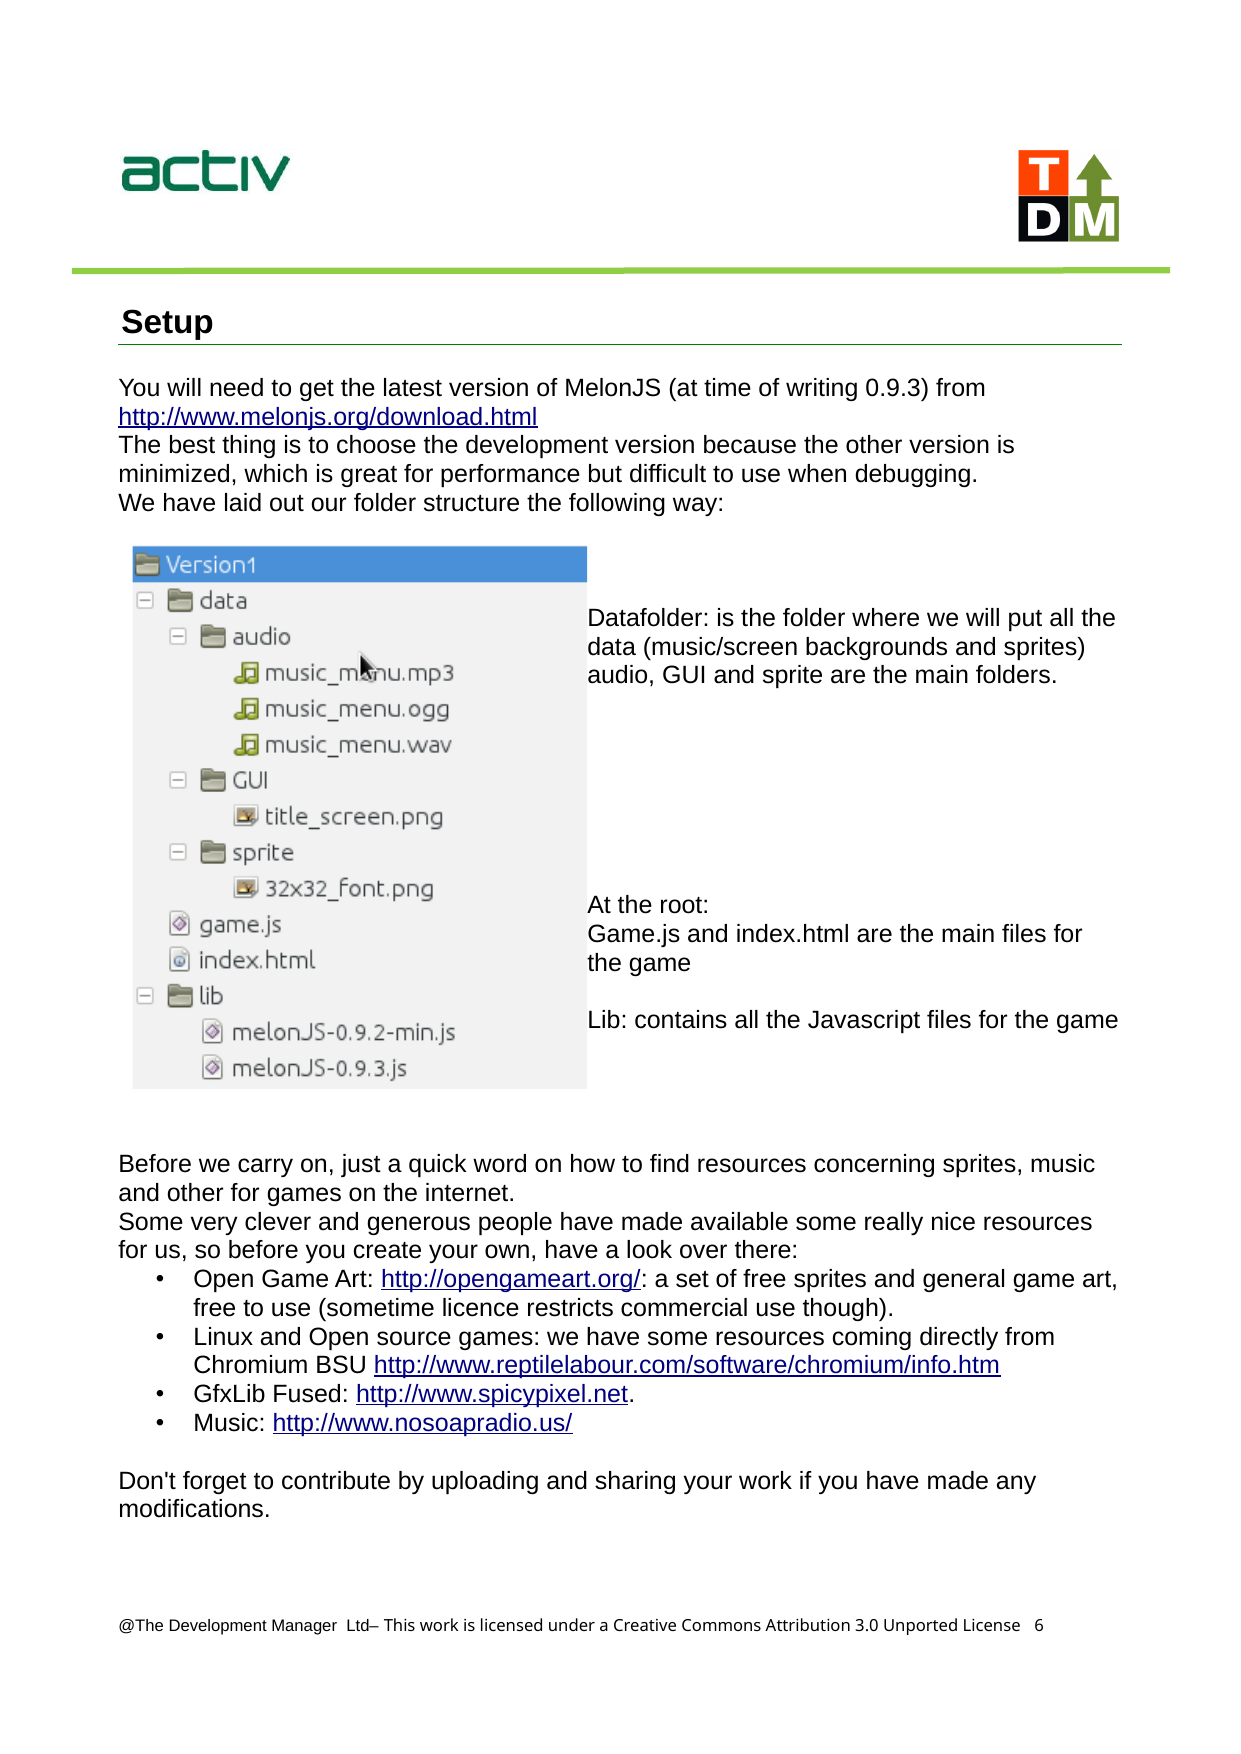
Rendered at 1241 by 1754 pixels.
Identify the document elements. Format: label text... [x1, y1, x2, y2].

text Lib: contains all the Javascript files for the game [588, 1005, 1122, 1034]
text The best thing is to choose the development version because the other version is minimized, which is great for performance but difficult to use when debugging. [118, 430, 1122, 488]
picture [1016, 148, 1121, 242]
picture [119, 148, 397, 196]
text We have laid out our folder structure the following way: [118, 488, 1122, 516]
text Don't forget to contribute by uploading and sharing your work if you have made any modifications. [118, 1466, 1122, 1523]
list Open Game Art: http://opengameart.org/: a set of free sprites and general game art, free to use (sometime licence restricts commercial use though). [156, 1264, 1122, 1322]
list Music: http://www.nosoapradio.us/ [156, 1408, 1122, 1437]
text [118, 890, 132, 919]
text At the root: [588, 890, 1122, 919]
text Before we carry on, just a quick word on how to find resources concerning sprites, music and other for games on the internet. [118, 1149, 1122, 1206]
subtitle Setup [118, 299, 1122, 344]
list GfxLib Fused: http://www.spicypixel.net. [156, 1379, 1122, 1408]
text Datafolder: is the folder where we will put all the data (music/screen backgrounds and sprites) [588, 603, 1122, 660]
text audio, GUI and sprite are the main folders. [588, 660, 1122, 689]
text You will need to get the latest version of MelonJS (at time of writing 0.9.3) from http://www.melonjs.org/download.html [118, 373, 1122, 430]
text Game.js and index.html are the main files for the game [588, 919, 1122, 976]
list Linux and Open source games: we have some resources coming directly from Chromium BSU http://www.reptilelabour.com/software/chromium/info.htm [156, 1322, 1122, 1379]
picture [132, 545, 588, 1089]
text Some very clever and generous people have made available some really nice resources for us, so before you create your own, have a look over there: [118, 1206, 1122, 1264]
